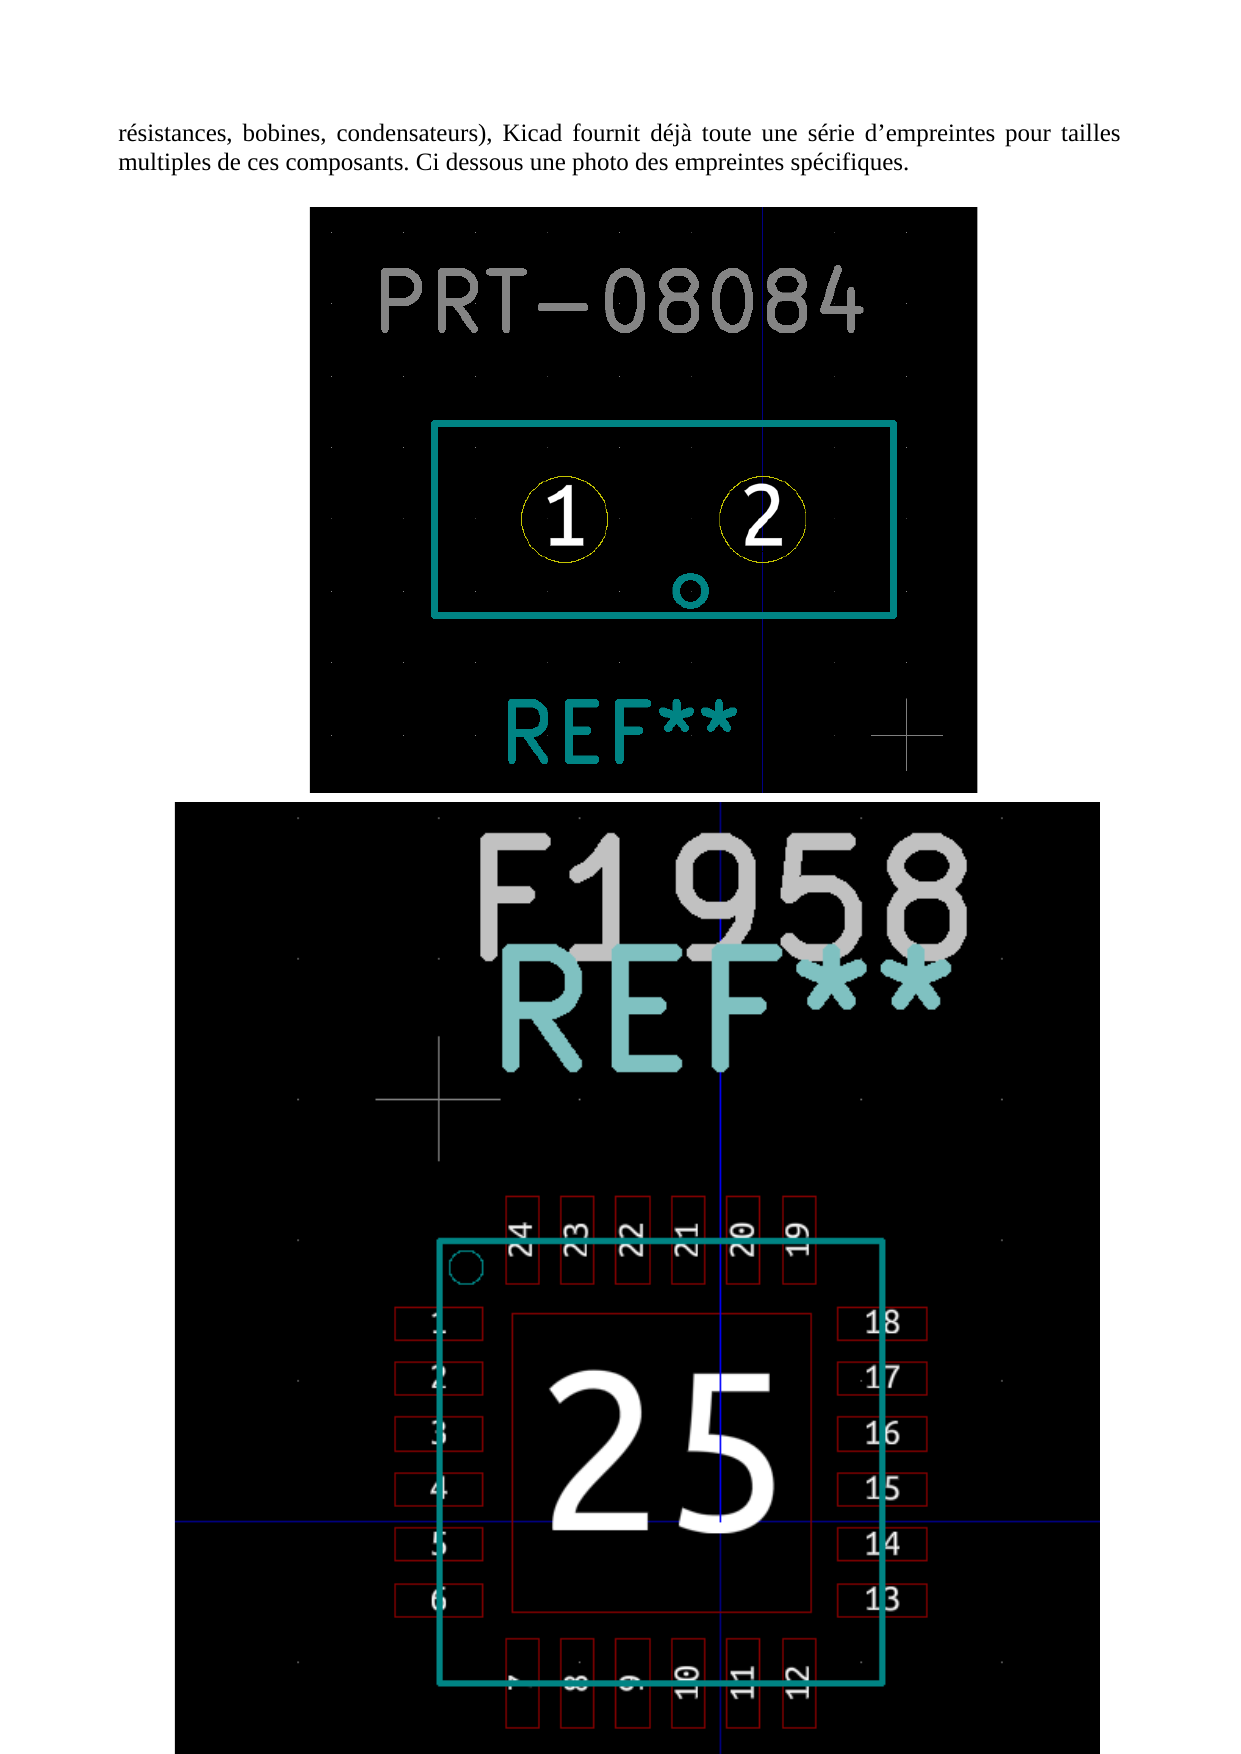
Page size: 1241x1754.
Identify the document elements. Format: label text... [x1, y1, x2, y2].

picture [174, 802, 1100, 1754]
picture [309, 207, 978, 793]
text résistances, bobines, condensateurs), Kicad fournit déjà toute une série d’empreintes pour tailles multiples de ces composants. Ci dessous une photo des empreintes spécifiques. [118, 118, 1122, 176]
